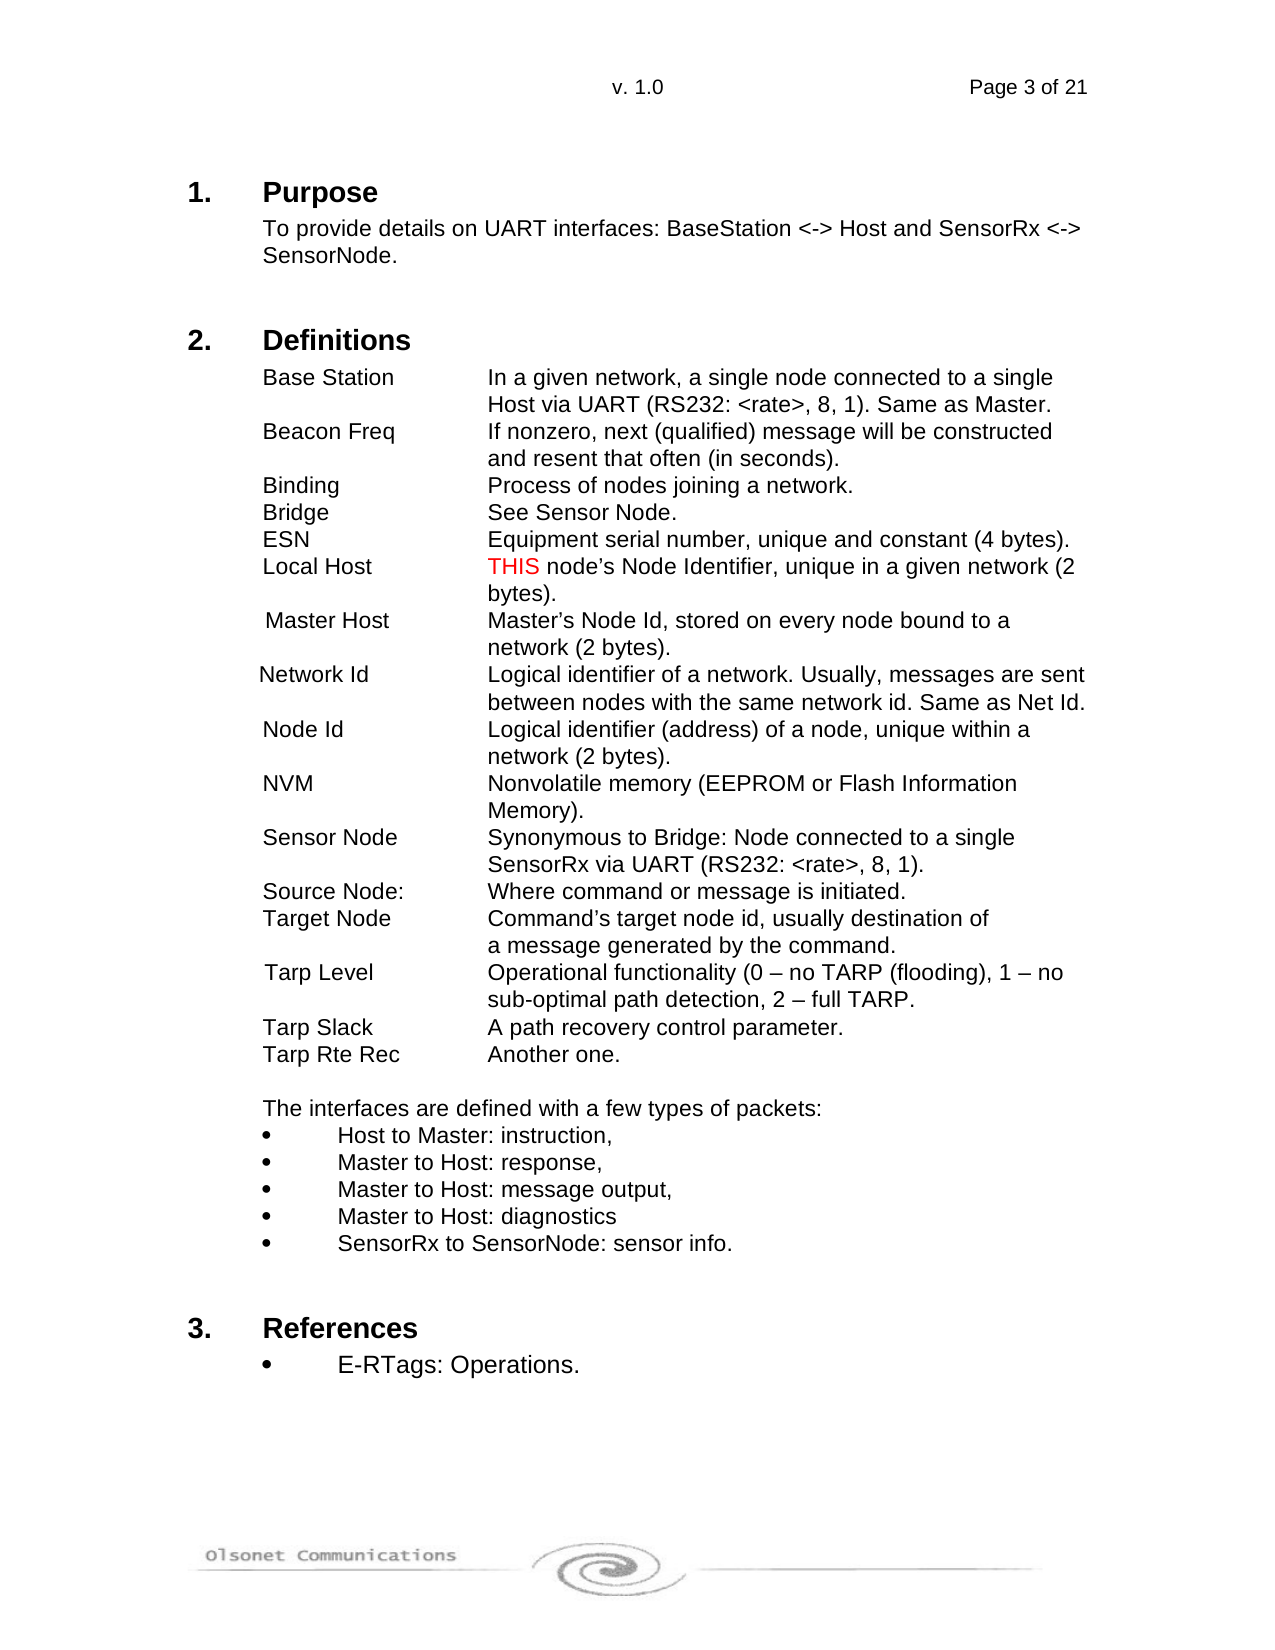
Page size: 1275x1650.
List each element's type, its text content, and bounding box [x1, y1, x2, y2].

text Sensor Node Synonymous to Bridge: Node connected to a single SensorRx via UART (RS232: <rate>, 8, 1). [262, 823, 1087, 877]
text Tarp Slack A path recovery control parameter. [262, 1013, 1087, 1040]
text Node Id Logical identifier (address) of a node, unique within a network (2 bytes). [262, 715, 1087, 769]
picture [187, 1527, 1043, 1619]
list Master to Host: response, [262, 1148, 1087, 1175]
text Source Node: Where command or message is initiated. [262, 877, 1087, 904]
text The interfaces are defined with a few types of packets: [262, 1094, 1087, 1121]
list Master to Host: diagnostics [262, 1202, 1087, 1229]
text ESN Equipment serial number, unique and constant (4 bytes). [187, 525, 1087, 552]
list E-RTags: Operations. [262, 1350, 1087, 1379]
text Local Host THIS node’s Node Identifier, unique in a given network (2 bytes). [262, 552, 1087, 607]
text Network Id Logical identifier of a network. Usually, messages are sent between nodes with the same network id. Same as Net Id. [187, 661, 1087, 715]
text To provide details on UART interfaces: BaseStation <-> Host and SensorRx <-> SensorNode. [262, 215, 1087, 269]
list Master to Host: message output, [262, 1175, 1087, 1202]
text Tarp Level Operational functionality (0 – no TARP (flooding), 1 – no sub-optimal path detection, 2 – full TARP. [264, 959, 1087, 1013]
subtitle Purpose [187, 175, 1087, 208]
list Host to Master: instruction, [262, 1121, 1087, 1148]
text Base Station In a given network, a single node connected to a single Host via UART (RS232: <rate>, 8, 1). Same as Master. [262, 363, 1087, 417]
subtitle References [187, 1311, 1087, 1344]
list SensorRx to SensorNode: sensor info. [262, 1229, 1087, 1257]
subtitle Definitions [187, 323, 1087, 357]
text Master Host Master’s Node Id, stored on every node bound to a network (2 bytes). [265, 607, 1087, 661]
text NVM Nonvolatile memory (EEPROM or Flash Information Memory). [262, 769, 1087, 823]
text Target Node Command’s target node id, usually destination of [262, 904, 1087, 932]
text Beacon Freq If nonzero, next (qualified) message will be constructed and resent that often (in seconds). [262, 417, 1087, 471]
text Bridge See Sensor Node. [262, 498, 1087, 525]
text Tarp Rte Rec Another one. [262, 1040, 1087, 1067]
text Binding Process of nodes joining a network. [262, 471, 1087, 498]
text a message generated by the command. [412, 932, 1087, 959]
